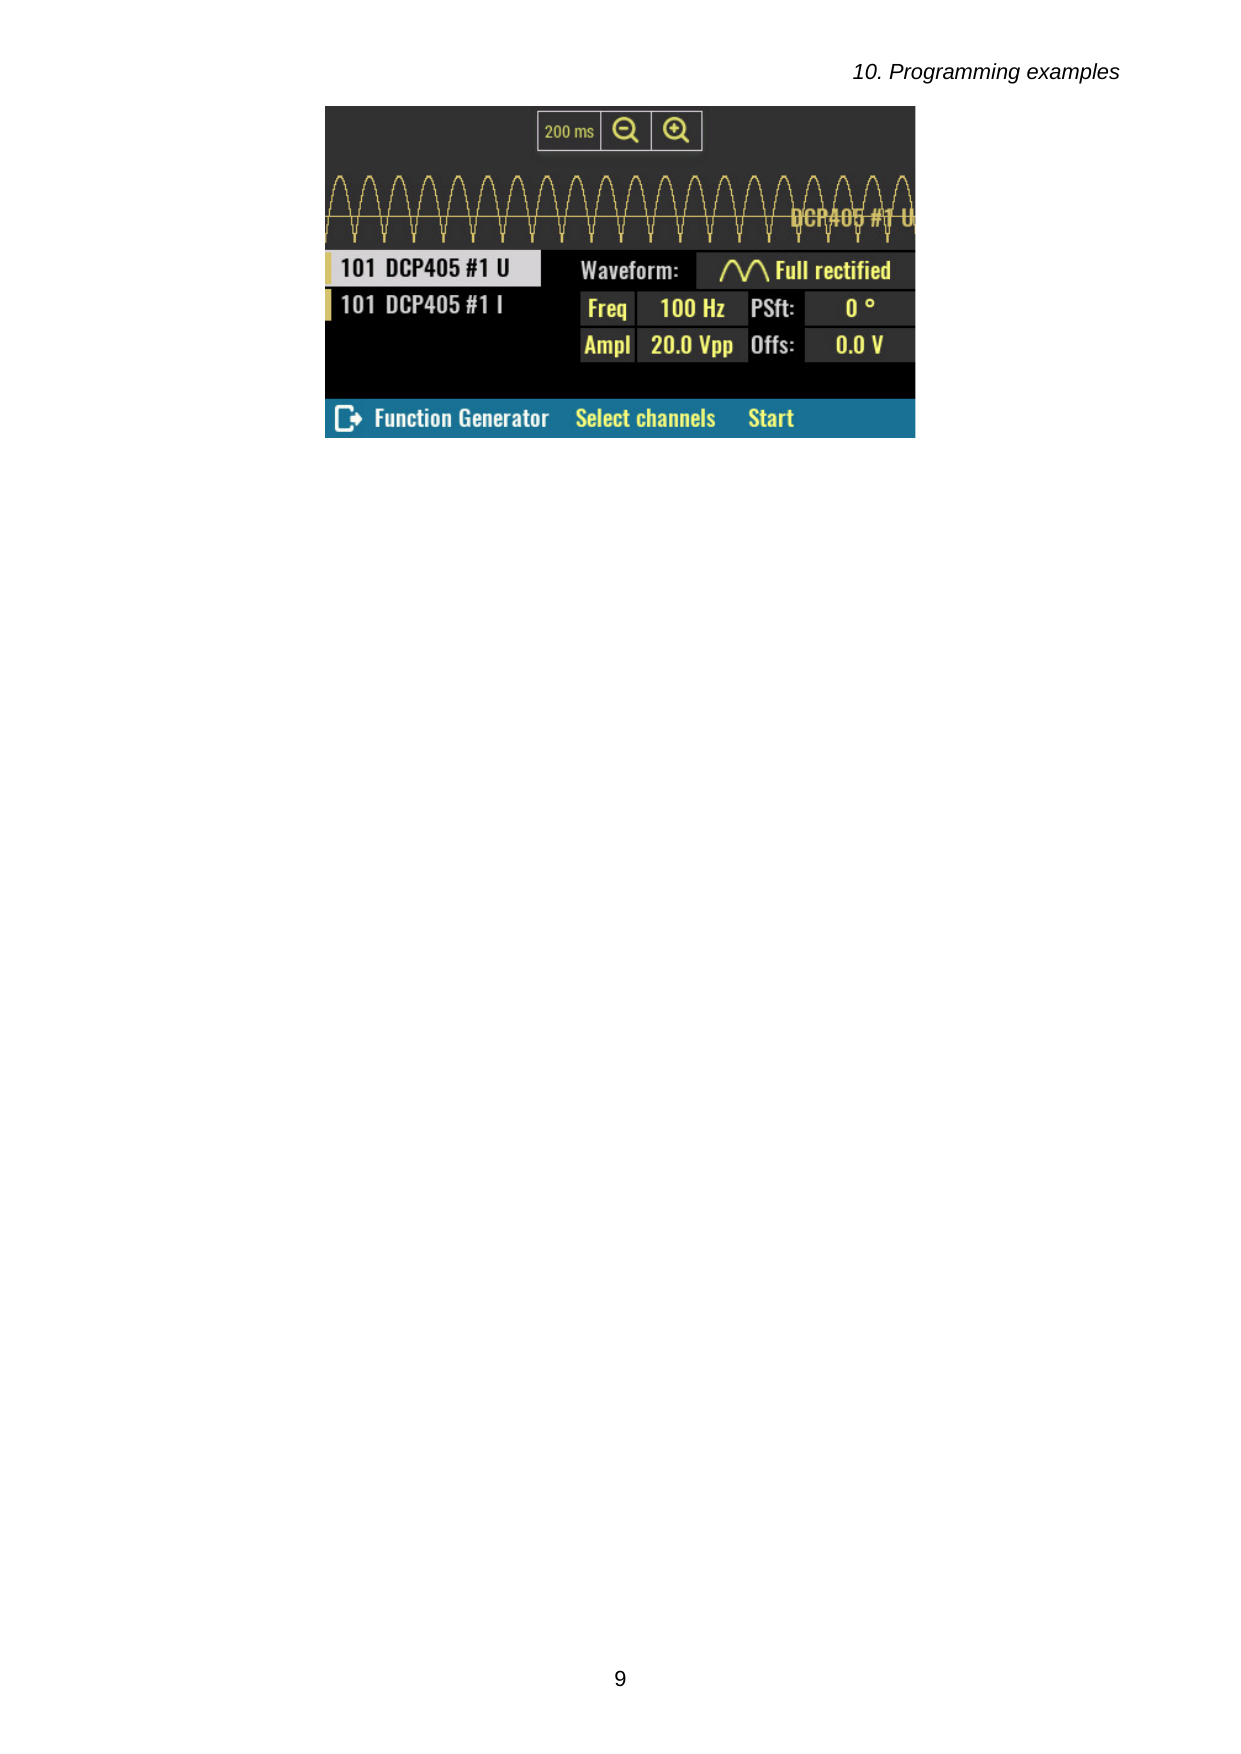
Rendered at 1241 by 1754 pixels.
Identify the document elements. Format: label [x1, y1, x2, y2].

picture [325, 106, 916, 438]
